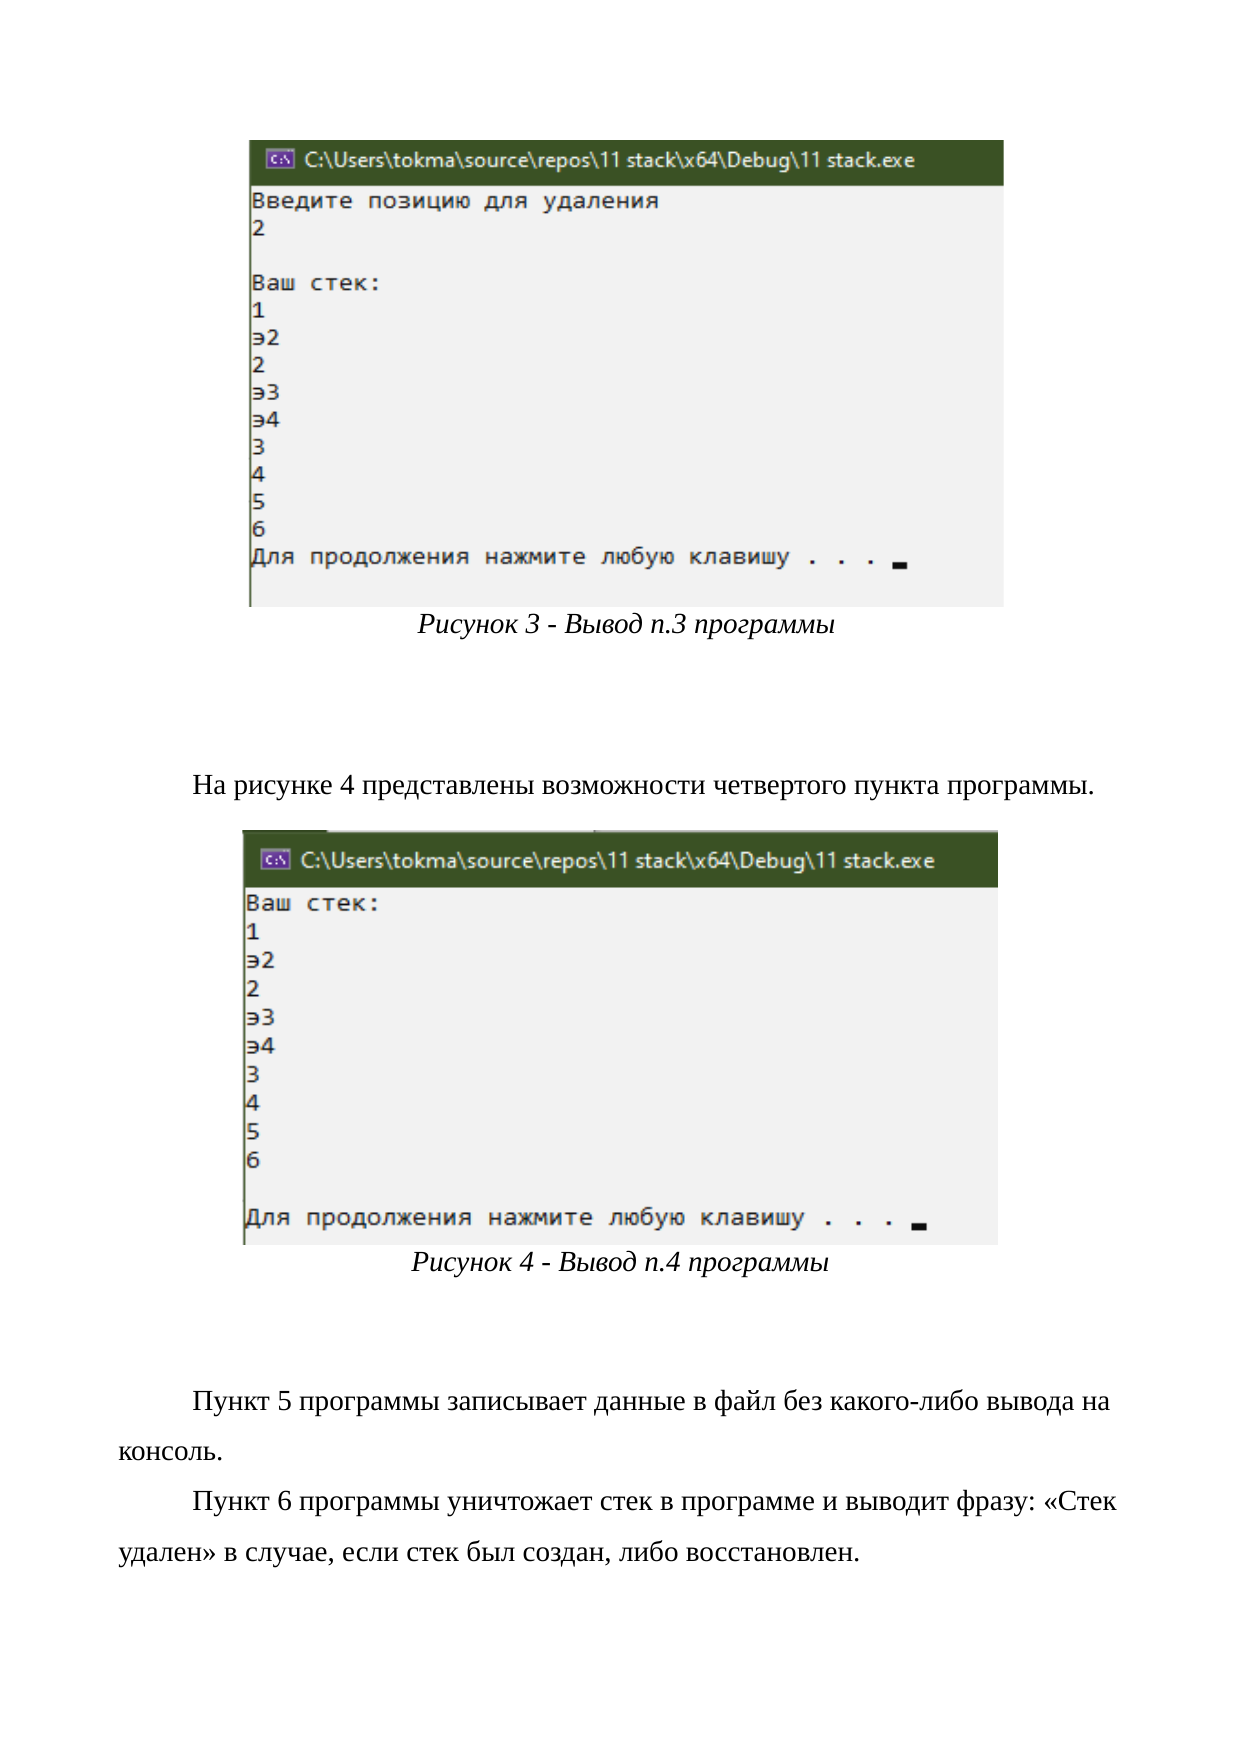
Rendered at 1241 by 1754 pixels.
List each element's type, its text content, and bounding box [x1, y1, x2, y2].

text Рисунок 3 - Вывод п.3 программы [248, 607, 1004, 640]
picture [242, 830, 998, 1245]
text Рисунок 4 - Вывод п.4 программы [242, 1245, 998, 1278]
text Пункт 5 программы записывает данные в файл без какого-либо вывода на консоль. [118, 1383, 1122, 1467]
picture [248, 140, 1004, 607]
text Пункт 6 программы уничтожает стек в программе и выводит фразу: «Стек удален» в случае, если стек был создан, либо восстановлен. [118, 1483, 1122, 1567]
text На рисунке 4 представлены возможности четвертого пункта программы. [118, 767, 1122, 801]
